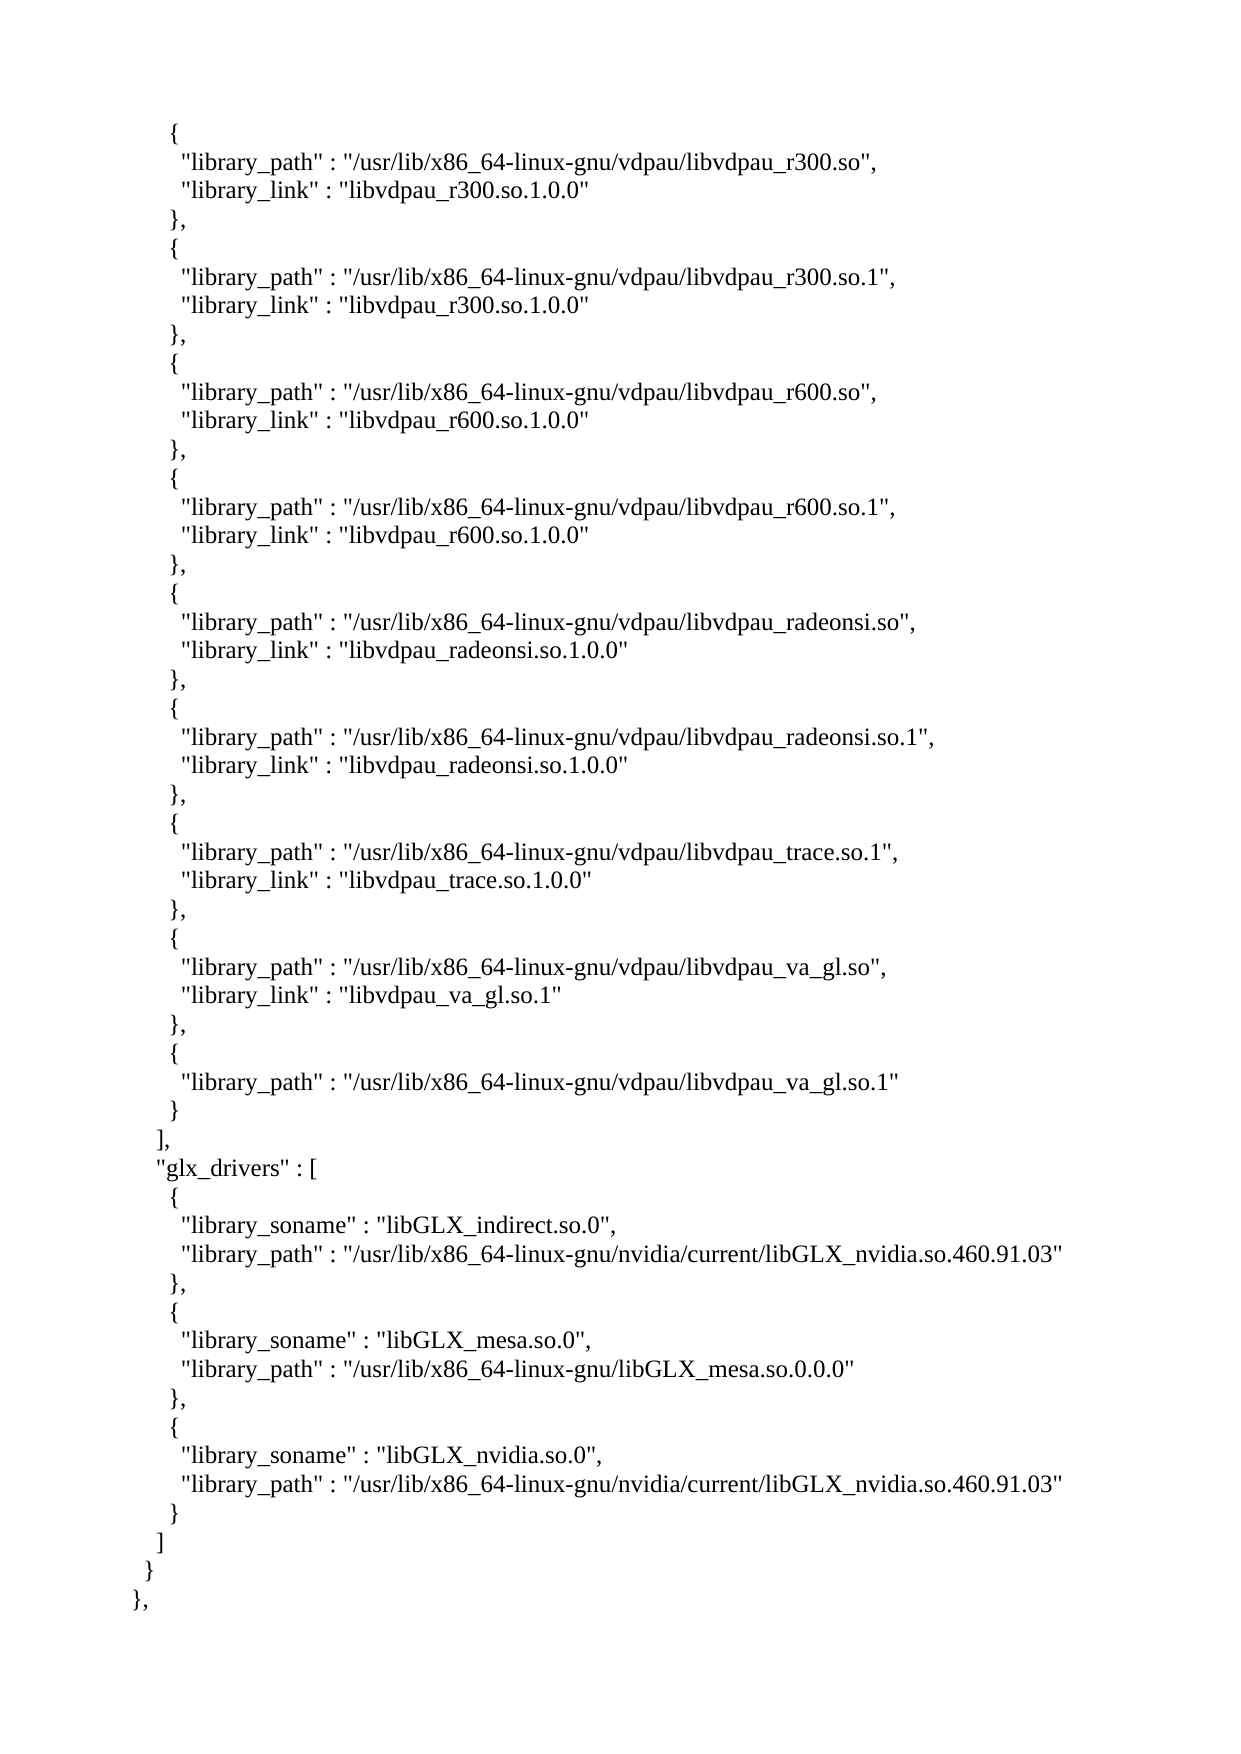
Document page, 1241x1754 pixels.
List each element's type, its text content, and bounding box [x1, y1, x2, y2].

text { [118, 1297, 1122, 1326]
text } [118, 1556, 1122, 1584]
text "library_path" : "/usr/lib/x86_64-linux-gnu/nvidia/current/libGLX_nvidia.so.460.91.03" [118, 1239, 1122, 1268]
text { [118, 808, 1122, 837]
text { [118, 578, 1122, 607]
text "library_link" : "libvdpau_trace.so.1.0.0" [118, 866, 1122, 894]
text { [118, 233, 1122, 262]
text }, [118, 1584, 1122, 1613]
text { [118, 693, 1122, 722]
text "library_link" : "libvdpau_va_gl.so.1" [118, 981, 1122, 1009]
text "library_path" : "/usr/lib/x86_64-linux-gnu/vdpau/libvdpau_va_gl.so.1" [118, 1067, 1122, 1096]
text { [118, 348, 1122, 377]
text { [118, 923, 1122, 952]
text "library_path" : "/usr/lib/x86_64-linux-gnu/vdpau/libvdpau_radeonsi.so.1", [118, 722, 1122, 751]
text } [118, 1498, 1122, 1527]
text }, [118, 549, 1122, 578]
text }, [118, 894, 1122, 923]
text "library_soname" : "libGLX_indirect.so.0", [118, 1211, 1122, 1239]
text "library_path" : "/usr/lib/x86_64-linux-gnu/vdpau/libvdpau_r600.so.1", [118, 492, 1122, 521]
text "library_path" : "/usr/lib/x86_64-linux-gnu/nvidia/current/libGLX_nvidia.so.460.91.03" [118, 1469, 1122, 1498]
text "library_path" : "/usr/lib/x86_64-linux-gnu/libGLX_mesa.so.0.0.0" [118, 1354, 1122, 1383]
text }, [118, 319, 1122, 348]
text }, [118, 1268, 1122, 1297]
text "library_soname" : "libGLX_mesa.so.0", [118, 1326, 1122, 1354]
text }, [118, 434, 1122, 463]
text { [118, 1182, 1122, 1211]
text }, [118, 1383, 1122, 1412]
text "library_path" : "/usr/lib/x86_64-linux-gnu/vdpau/libvdpau_trace.so.1", [118, 837, 1122, 866]
text { [118, 463, 1122, 492]
text "library_link" : "libvdpau_r600.so.1.0.0" [118, 521, 1122, 549]
text "glx_drivers" : [ [118, 1153, 1122, 1182]
text }, [118, 779, 1122, 808]
text ], [118, 1124, 1122, 1153]
text "library_path" : "/usr/lib/x86_64-linux-gnu/vdpau/libvdpau_r300.so", [118, 147, 1122, 176]
text "library_link" : "libvdpau_radeonsi.so.1.0.0" [118, 751, 1122, 779]
text "library_soname" : "libGLX_nvidia.so.0", [118, 1441, 1122, 1469]
text "library_path" : "/usr/lib/x86_64-linux-gnu/vdpau/libvdpau_radeonsi.so", [118, 607, 1122, 636]
text "library_link" : "libvdpau_r300.so.1.0.0" [118, 176, 1122, 204]
text { [118, 1412, 1122, 1441]
text { [118, 1038, 1122, 1067]
text { [118, 118, 1122, 147]
text "library_path" : "/usr/lib/x86_64-linux-gnu/vdpau/libvdpau_va_gl.so", [118, 952, 1122, 981]
text "library_link" : "libvdpau_radeonsi.so.1.0.0" [118, 636, 1122, 664]
text }, [118, 204, 1122, 233]
text }, [118, 1009, 1122, 1038]
text "library_link" : "libvdpau_r300.so.1.0.0" [118, 291, 1122, 319]
text ] [118, 1527, 1122, 1556]
text "library_path" : "/usr/lib/x86_64-linux-gnu/vdpau/libvdpau_r300.so.1", [118, 262, 1122, 291]
text } [118, 1096, 1122, 1124]
text }, [118, 664, 1122, 693]
text "library_path" : "/usr/lib/x86_64-linux-gnu/vdpau/libvdpau_r600.so", [118, 377, 1122, 406]
text "library_link" : "libvdpau_r600.so.1.0.0" [118, 406, 1122, 434]
